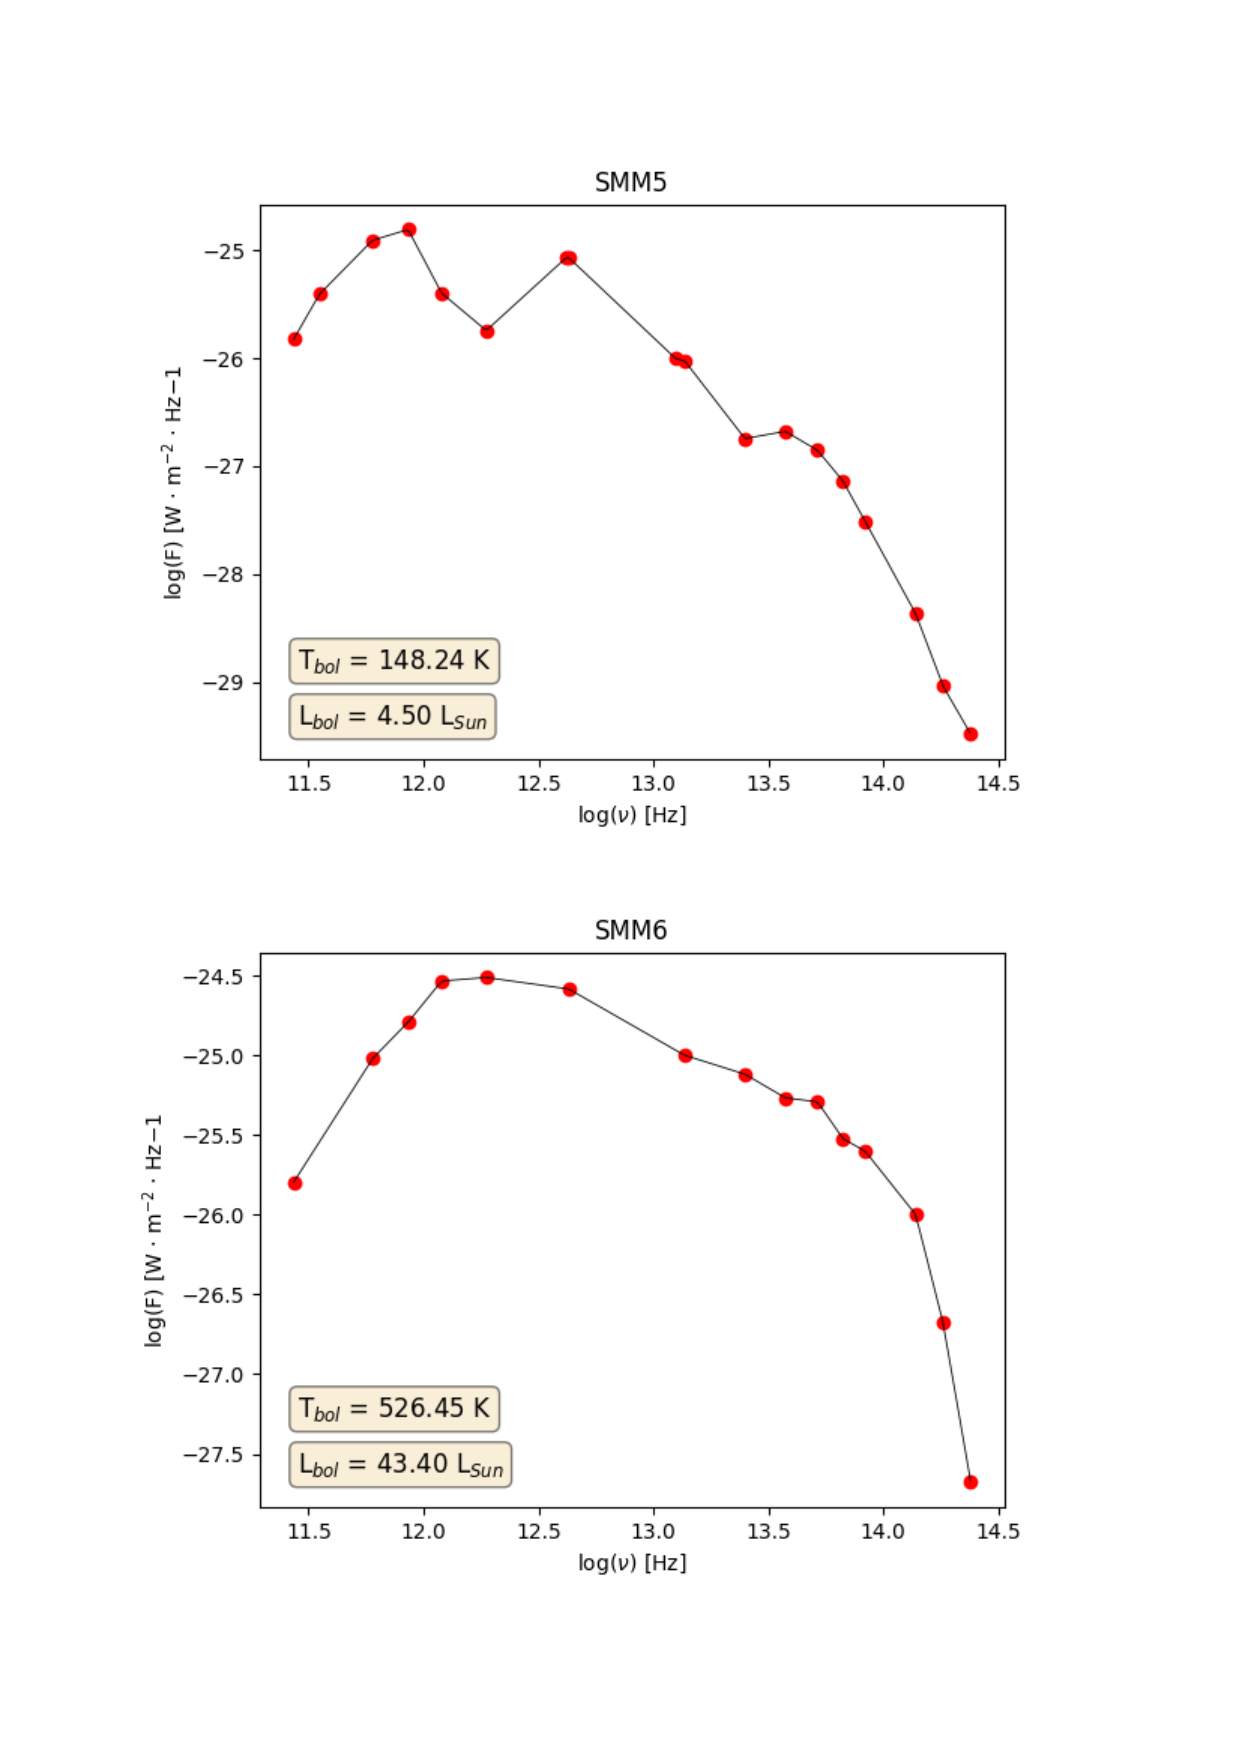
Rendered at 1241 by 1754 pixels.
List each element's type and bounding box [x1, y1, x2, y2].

picture [140, 866, 1100, 1587]
picture [140, 118, 1100, 839]
